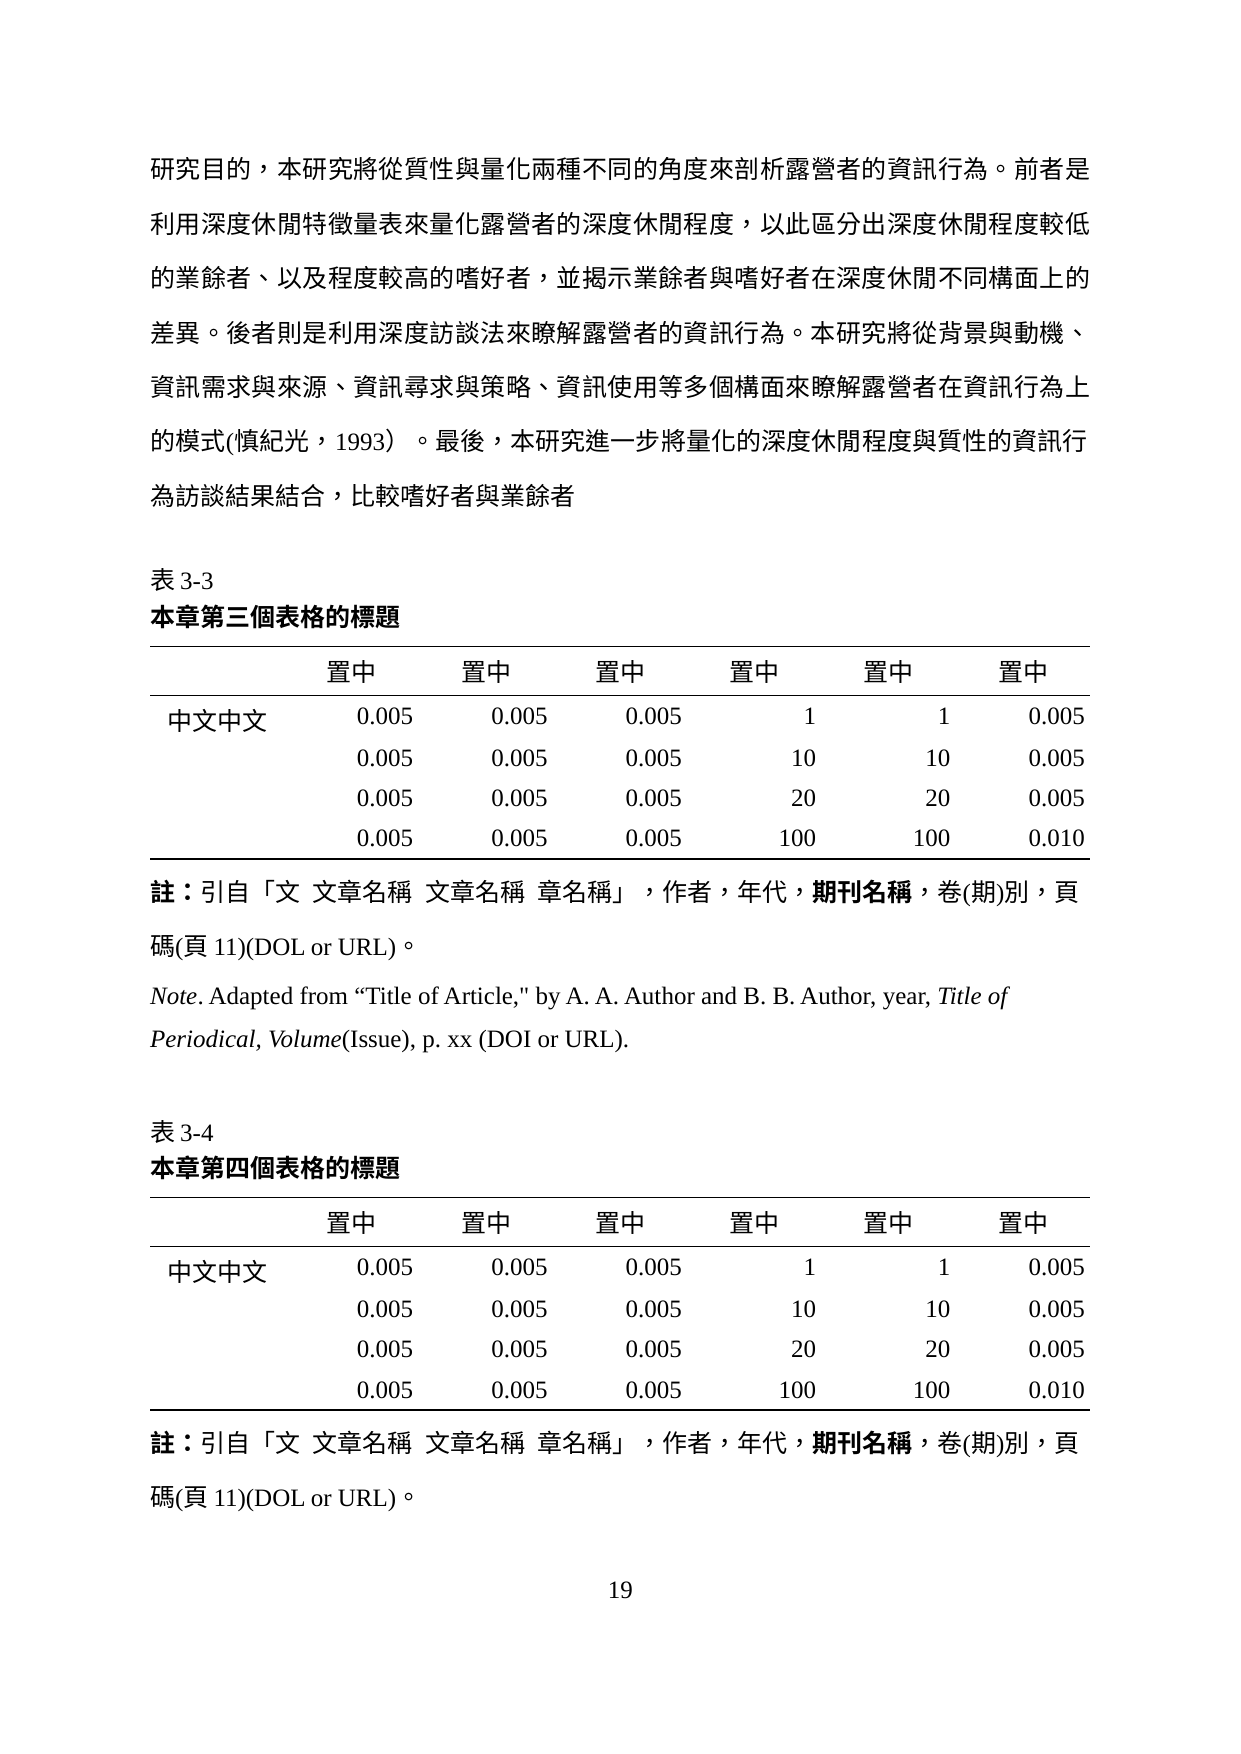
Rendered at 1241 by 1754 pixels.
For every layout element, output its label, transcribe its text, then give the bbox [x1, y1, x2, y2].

table_cell 1 [821, 1247, 956, 1287]
table_cell 0.005 [553, 736, 687, 778]
table_header 置中 [687, 647, 821, 694]
table_header [150, 647, 284, 694]
table_cell 0.005 [284, 1369, 418, 1409]
text 註：引自「文 文章名稱 文章名稱 章名稱」，作者，年代，期刊名稱，卷(期)別，頁碼(頁11)(DOL or URL)。 [150, 872, 1090, 963]
text 註：引自「文 文章名稱 文章名稱 章名稱」，作者，年代，期刊名稱，卷(期)別，頁碼(頁11)(DOL or URL)。 [150, 1423, 1090, 1514]
table_cell 0.005 [419, 818, 553, 858]
table_cell 0.005 [956, 1287, 1090, 1329]
table_cell 0.005 [956, 736, 1090, 778]
table_cell 20 [821, 778, 956, 818]
table_cell 0.005 [419, 1247, 553, 1287]
table_cell 10 [687, 1287, 821, 1329]
table_cell 0.005 [419, 778, 553, 818]
table_cell 0.005 [553, 1287, 687, 1329]
table_header 置中 [419, 647, 553, 694]
table_cell 0.005 [553, 1329, 687, 1369]
text 表3-3 本章第三個表格的標題 [150, 561, 1090, 633]
table_cell 1 [687, 1247, 821, 1287]
table_header 置中 [284, 647, 418, 694]
table_header 置中 [284, 1198, 418, 1246]
text 表3-4 本章第四個表格的標題 [150, 1112, 1090, 1184]
table_header 置中 [553, 647, 687, 694]
table_cell 0.005 [956, 778, 1090, 818]
table_cell 中文中文 [150, 696, 284, 858]
table_cell 0.005 [419, 1369, 553, 1409]
table_cell 10 [821, 736, 956, 778]
table_cell 1 [687, 696, 821, 736]
text 為了釐清上述三項研究目的，本研究將從質性與量化兩種不同的角度來剖析露營者的資訊行為。前者是利用深度休閒特徵量表來量化露營者的深度休閒程度，以此區分出深度休閒程度較低的業餘者、以及程度較高的嗜好者，並揭示業餘者與嗜好者在深度休閒不同構面上的差異。後者則是利用深度訪談法來瞭解露營者的資訊行為。為了釐清上述三項研究目的，本研究將從質性與量化兩種不同的角度來剖析露營者的資訊行為。前者是利用深度休閒特徵量表來量化露營者的深度休閒程度，以此區分出深度休閒程度較低的業餘者、以及程度較高的嗜好者，並揭示業餘者與嗜好者在深度休閒不同構面上的差異。後者則是利用深度訪談法來瞭解露營者的資訊行為。為了釐清上述三項研究目的，本研究將從質性與量化兩種不同的角度來剖析露營者的資訊行為。前者是利用深度休閒特徵量表來量化露營者的深度休閒程度，以此區分出深度休閒程度較低的業餘者、以及程度較高的嗜好者，並揭示業餘者與嗜好者在深度休閒不同構面上的差異。後者則是利用深度訪談法來瞭解露營者的資訊行為。為了釐清上述三項研究目的，本研究將從質性與量化兩種不同的角度來剖析露營者的資訊行為。前者是利用深度休閒特徵量表來量化露營者的深度休閒程度，以此區分出深度休閒程度較低的業餘者、以及程度較高的嗜好者，並揭示業餘者與嗜好者在深度休閒不同構面上的差異。後者則是利用深度訪談法來瞭解露營者的資訊行為。本研究將從背景與動機、資訊需求與來源、資訊尋求與策略、資訊使用等多個構面來瞭解露營者在資訊行為上的模式(慎紀光，1993）。最後，本研究進一步將量化的深度休閒程度與質性的資訊行為訪談結果結合，比較嗜好者與業餘者 [150, 150, 1090, 512]
table_header 置中 [956, 647, 1090, 694]
table_header 置中 [553, 1198, 687, 1246]
table_cell 1 [821, 696, 956, 736]
table_cell 0.005 [553, 778, 687, 818]
table_cell 0.005 [419, 1329, 553, 1369]
table_header [150, 1198, 284, 1246]
table_cell 0.005 [956, 1247, 1090, 1287]
table_cell 0.005 [284, 1247, 418, 1287]
table_cell 20 [687, 1329, 821, 1369]
table_cell 100 [821, 1369, 956, 1409]
table_header 置中 [821, 647, 956, 694]
table_header 置中 [956, 1198, 1090, 1246]
table_cell 0.010 [956, 818, 1090, 858]
table_cell 0.005 [419, 696, 553, 736]
table_cell 0.005 [284, 696, 418, 736]
table_cell 0.005 [553, 1247, 687, 1287]
table_cell 中文中文 [150, 1247, 284, 1409]
table_cell 10 [687, 736, 821, 778]
table_cell 0.005 [284, 736, 418, 778]
text Note. Adapted from “Title of Article," by A. A. Author and B. B. Author, year, Title of Periodical, Volume(Issue), p. xx (DOI or URL). [150, 981, 1090, 1053]
table_cell 100 [687, 1369, 821, 1409]
table_cell 20 [821, 1329, 956, 1369]
table_cell 0.005 [956, 1329, 1090, 1369]
table_cell 0.005 [553, 696, 687, 736]
table_cell 0.005 [956, 696, 1090, 736]
table_cell 0.005 [284, 1329, 418, 1369]
table_cell 0.005 [553, 1369, 687, 1409]
table_cell 0.010 [956, 1369, 1090, 1409]
table_cell 0.005 [284, 1287, 418, 1329]
table_header 置中 [419, 1198, 553, 1246]
table_cell 100 [687, 818, 821, 858]
table_cell 0.005 [284, 778, 418, 818]
table_cell 0.005 [284, 818, 418, 858]
table_cell 10 [821, 1287, 956, 1329]
table_header 置中 [821, 1198, 956, 1246]
table_cell 20 [687, 778, 821, 818]
table_cell 0.005 [419, 1287, 553, 1329]
table_header 置中 [687, 1198, 821, 1246]
table_cell 0.005 [553, 818, 687, 858]
table_cell 0.005 [419, 736, 553, 778]
table_cell 100 [821, 818, 956, 858]
